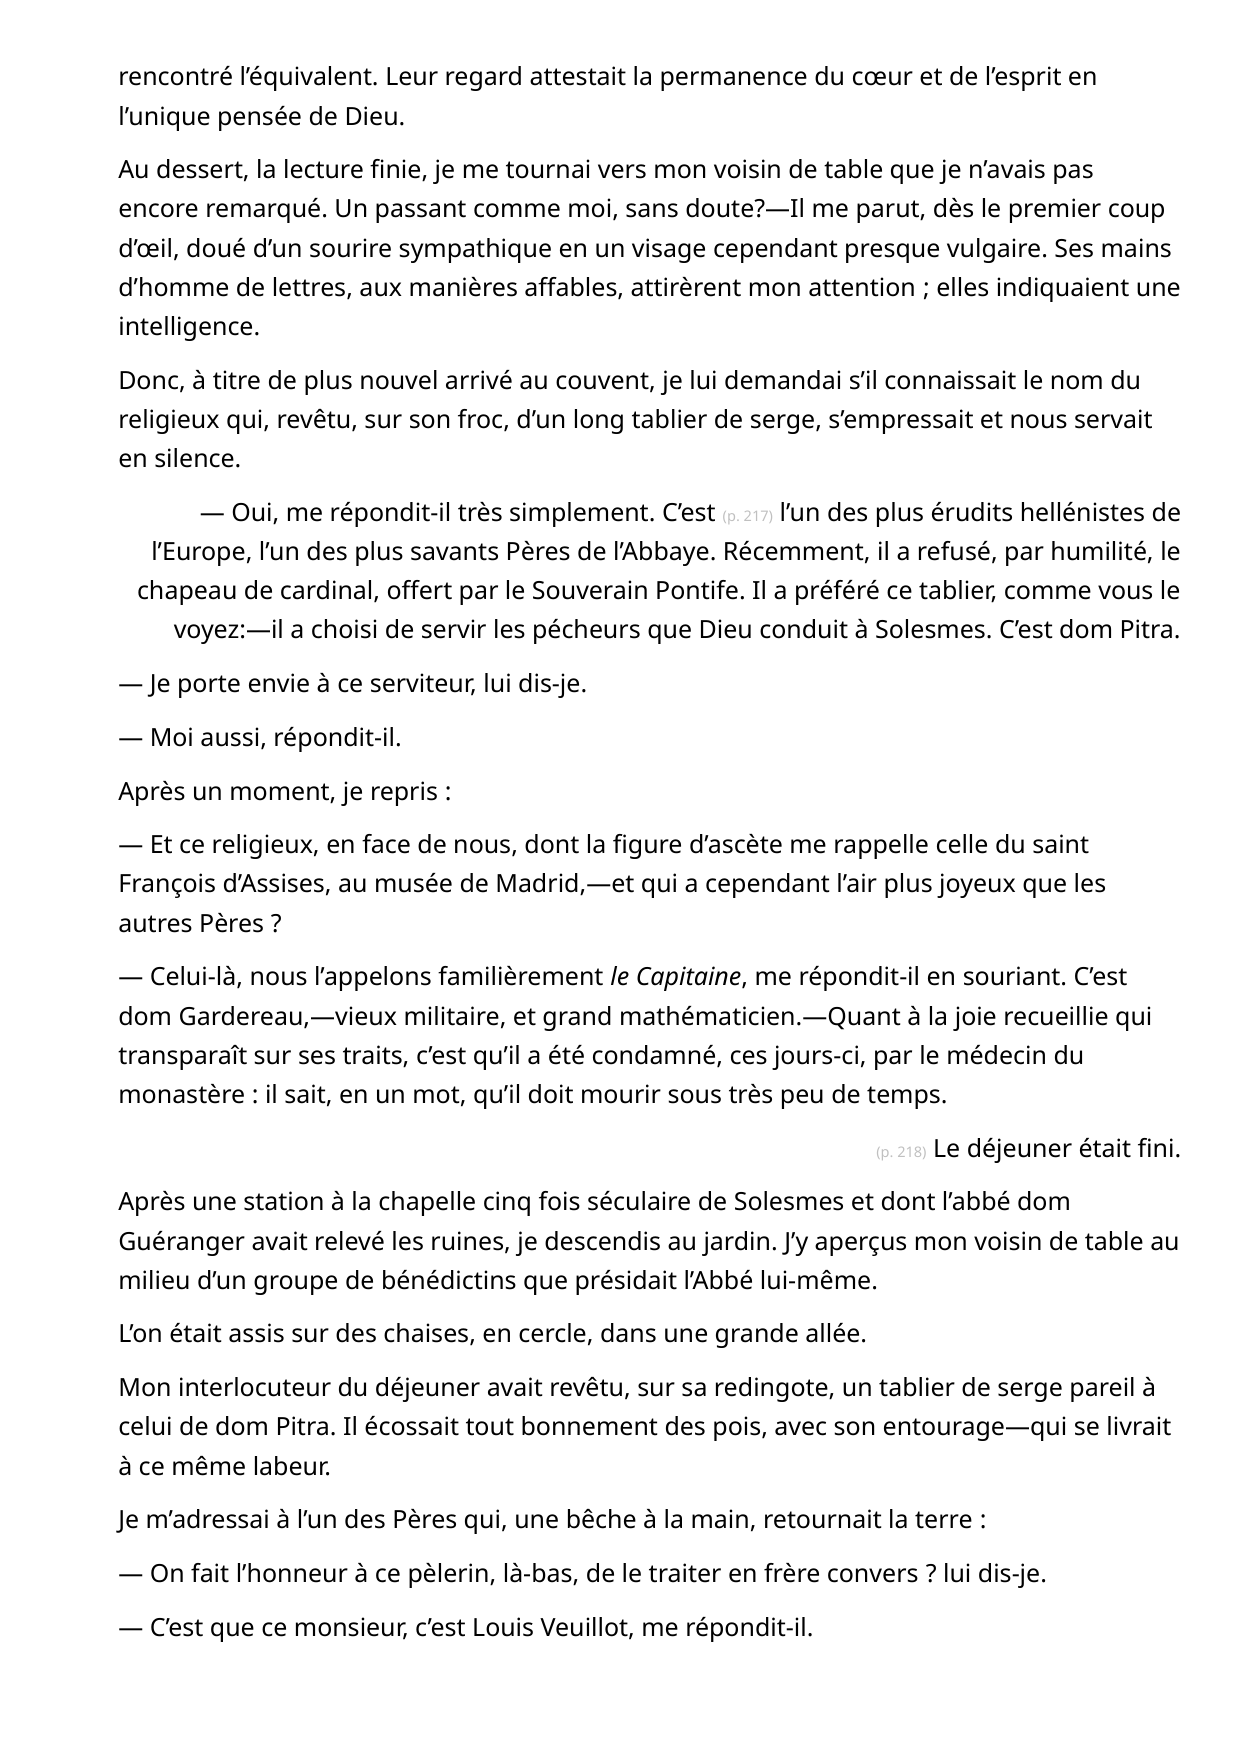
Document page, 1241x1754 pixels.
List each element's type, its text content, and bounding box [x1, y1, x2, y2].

text (p. 218) Le déjeuner était fini. [118, 1130, 1181, 1164]
text — On fait l’honneur à ce pèlerin, là-bas, de le traiter en frère convers ? lui dis-je. [118, 1556, 1181, 1590]
text — Oui, me répondit-il très simplement. C’est (p. 217) l’un des plus érudits hellénistes de l’Europe, l’un des plus savants Pères de l’Abbaye. Récemment, il a refusé, par humilité, le chapeau de cardinal, offert par le Souverain Pontife. Il a préféré ce tablier, comme vous le voyez:—il a choisi de servir les pécheurs que Dieu conduit à Solesmes. C’est dom Pitra. [118, 494, 1181, 646]
text — C’est que ce monsieur, c’est Louis Veuillot, me répondit-il. [118, 1609, 1181, 1643]
text Après une station à la chapelle cinq fois séculaire de Solesmes et dont l’abbé dom Guéranger avait relevé les ruines, je descendis au jardin. J’y aperçus mon voisin de table au milieu d’un groupe de bénédictins que présidait l’Abbé lui-même. [118, 1184, 1181, 1296]
text — Moi aussi, répondit-il. [118, 719, 1181, 753]
text Au dessert, la lecture finie, je me tournai vers mon voisin de table que je n’avais pas encore remarqué. Un passant comme moi, sans doute?—Il me parut, dès le premier coup d’œil, doué d’un sourire sympathique en un visage cependant presque vulgaire. Ses mains d’homme de lettres, aux manières affables, attirèrent mon attention ; elles indiquaient une intelligence. [118, 152, 1181, 343]
text L’on était assis sur des chaises, en cercle, dans une grande allée. [118, 1316, 1181, 1350]
text rencontré l’équivalent. Leur regard attestait la permanence du cœur et de l’esprit en l’unique pensée de Dieu. [118, 59, 1181, 132]
text Mon interlocuteur du déjeuner avait revêtu, sur sa redingote, un tablier de serge pareil à celui de dom Pitra. Il écossait tout bonnement des pois, avec son entourage—qui se livrait à ce même labeur. [118, 1370, 1181, 1482]
text — Et ce religieux, en face de nous, dont la figure d’ascète me rappelle celle du saint François d’Assises, au musée de Madrid,—et qui a cependant l’air plus joyeux que les autres Pères ? [118, 827, 1181, 939]
text — Celui-là, nous l’appelons familièrement le Capitaine, me répondit-il en souriant. C’est dom Gardereau,—vieux militaire, et grand mathématicien.—Quant à la joie recueillie qui transparaît sur ses traits, c’est qu’il a été condamné, ces jours-ci, par le médecin du monastère : il sait, en un mot, qu’il doit mourir sous très peu de temps. [118, 959, 1181, 1111]
text Je m’adressai à l’un des Pères qui, une bêche à la main, retournait la terre : [118, 1502, 1181, 1536]
text Donc, à titre de plus nouvel arrivé au couvent, je lui demandai s’il connaissait le nom du religieux qui, revêtu, sur son froc, d’un long tablier de serge, s’empressait et nous servait en silence. [118, 362, 1181, 475]
text — Je porte envie à ce serviteur, lui dis-je. [118, 666, 1181, 700]
text Après un moment, je repris : [118, 773, 1181, 807]
